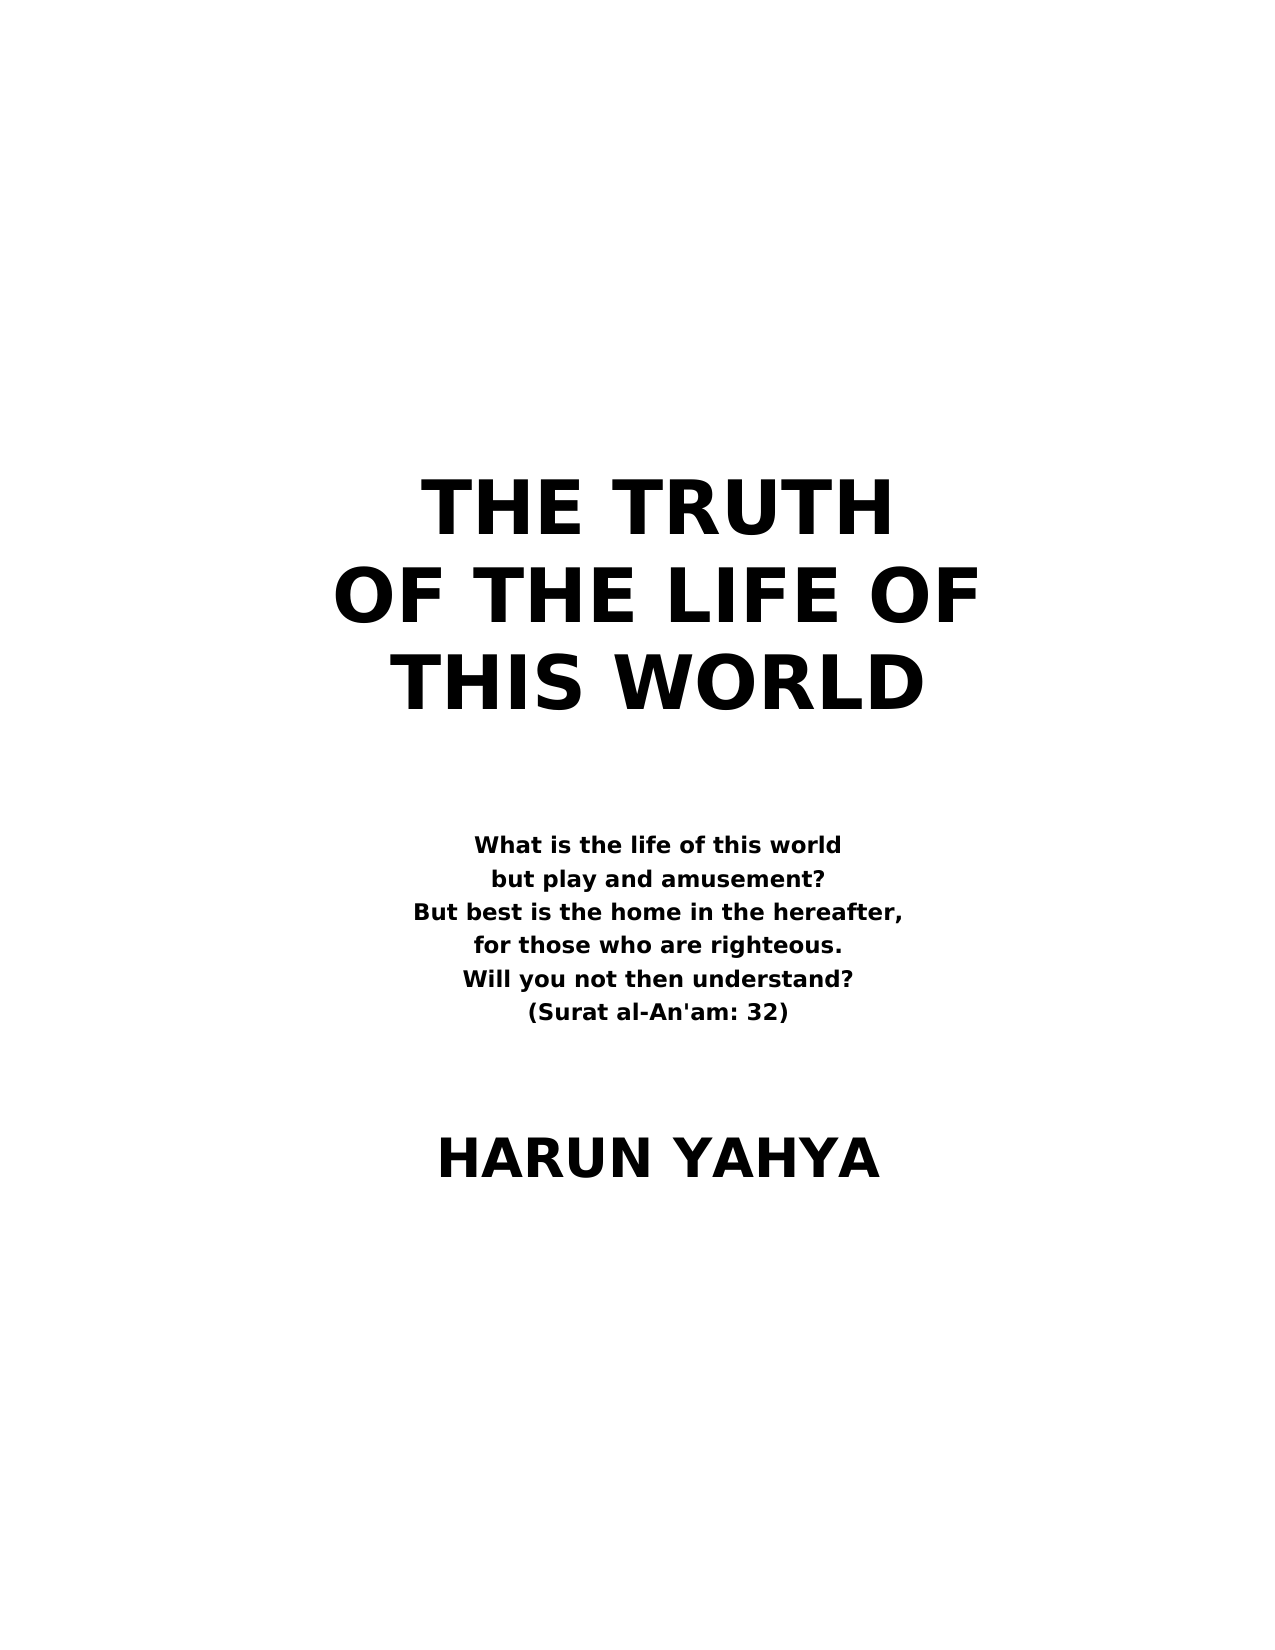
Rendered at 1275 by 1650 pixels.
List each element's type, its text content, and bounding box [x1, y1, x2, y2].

text OF THE LIFE OF [112, 552, 1145, 640]
text Will you not then understand? [112, 960, 1145, 994]
text THE TRUTH [112, 465, 1145, 552]
text for those who are righteous. [112, 927, 1145, 960]
text But best is the home in the hereafter, [112, 894, 1145, 927]
text (Surat al-An'am: 32) [112, 994, 1145, 1027]
text THIS WORLD [112, 640, 1145, 727]
text What is the life of this world [112, 827, 1145, 860]
text HARUN YAHYA [112, 1127, 1145, 1190]
text but play and amusement? [112, 860, 1145, 894]
